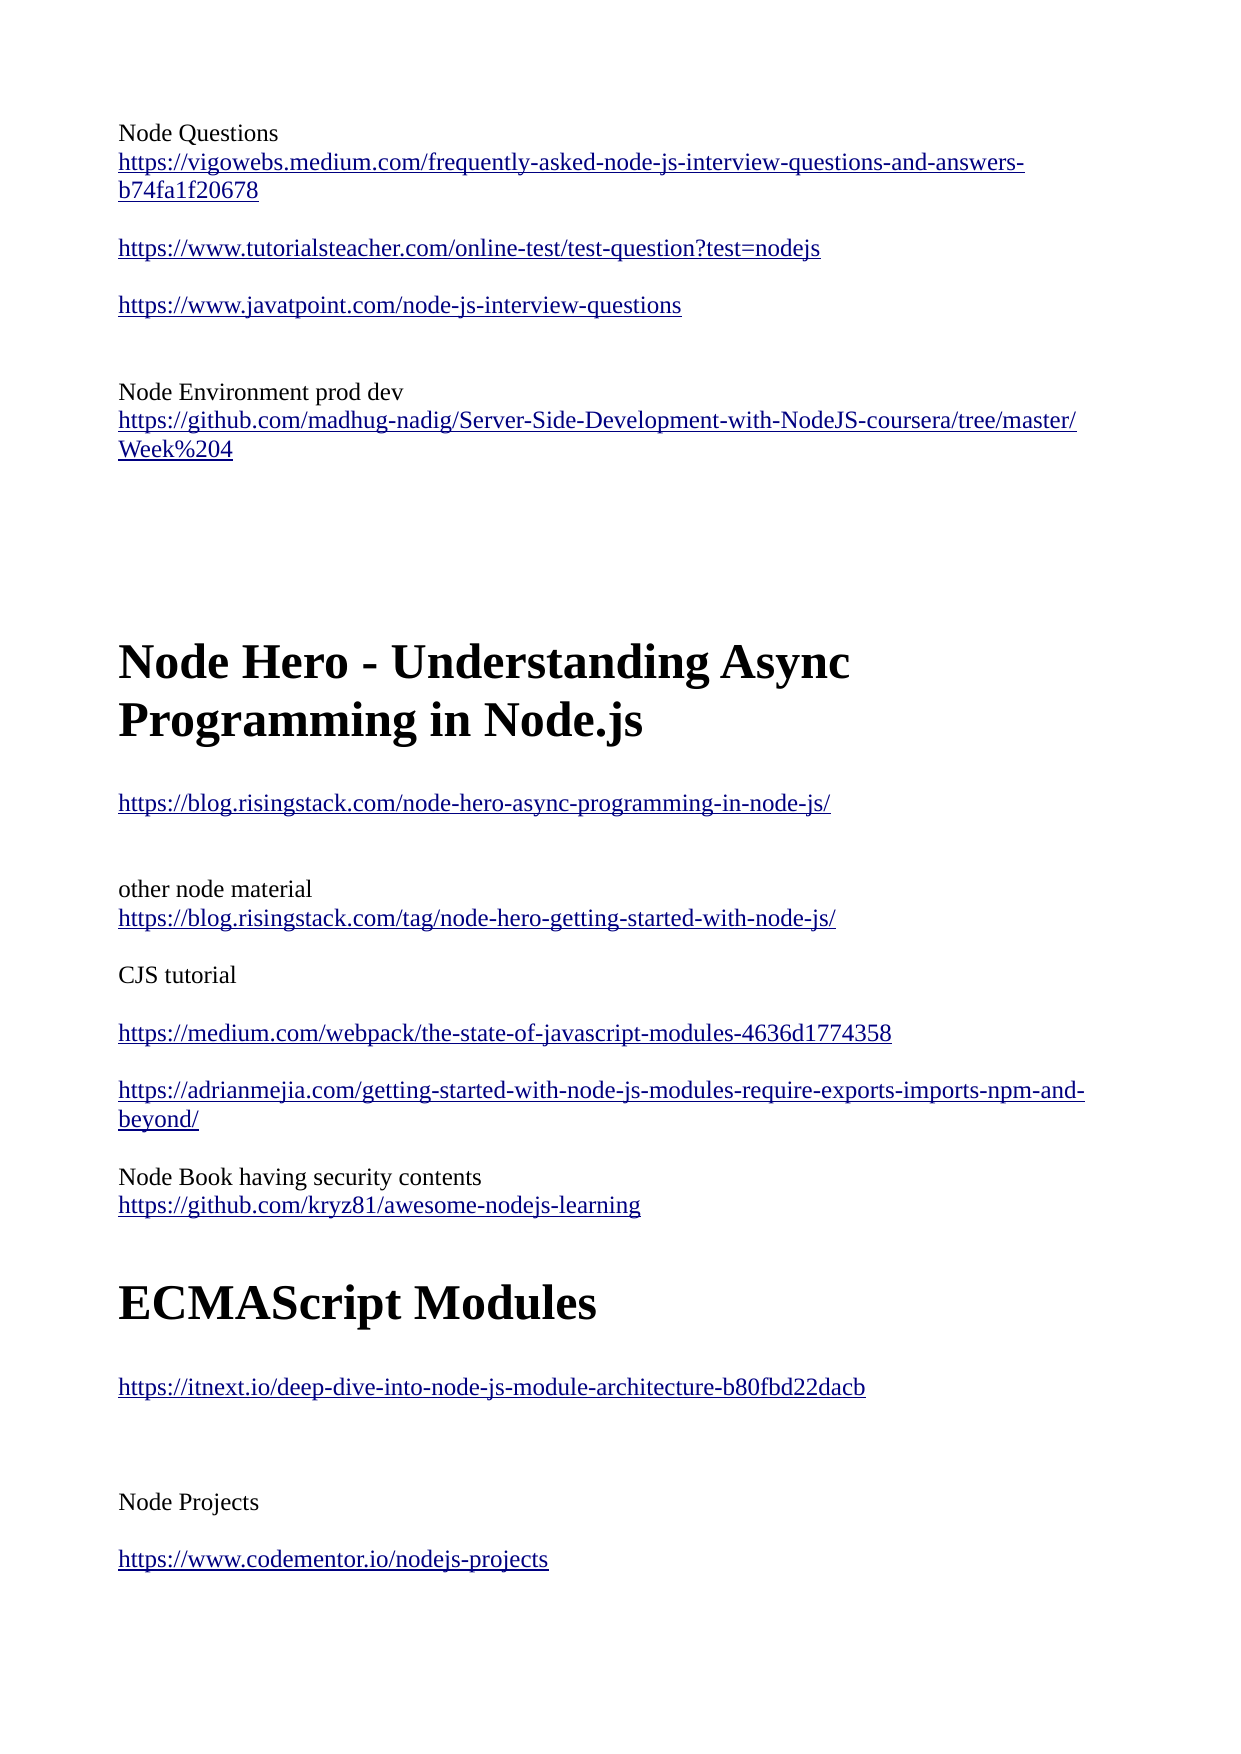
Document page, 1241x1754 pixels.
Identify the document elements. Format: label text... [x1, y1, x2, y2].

text https://medium.com/webpack/the-state-of-javascript-modules-4636d1774358 [118, 1018, 1122, 1047]
text https://github.com/madhug-nadig/Server-Side-Development-with-NodeJS-coursera/tree/master/Week%204 [118, 406, 1122, 463]
text https://adrianmejia.com/getting-started-with-node-js-modules-require-exports-imports-npm-and-beyond/ [118, 1076, 1122, 1133]
text https://vigowebs.medium.com/frequently-asked-node-js-interview-questions-and-answers-b74fa1f20678 [118, 147, 1122, 204]
text https://www.javatpoint.com/node-js-interview-questions [118, 291, 1122, 319]
text https://itnext.io/deep-dive-into-node-js-module-architecture-b80fbd22dacb [118, 1372, 1122, 1401]
subtitle Node Hero - Understanding Async Programming in Node.js [118, 632, 1122, 747]
text Node Questions [118, 118, 1122, 147]
text https://blog.risingstack.com/tag/node-hero-getting-started-with-node-js/ [118, 903, 1122, 932]
subtitle ECMAScript Modules [118, 1273, 1122, 1331]
text https://github.com/kryz81/awesome-nodejs-learning [118, 1191, 1122, 1219]
text Node Projects [118, 1487, 1122, 1516]
text https://blog.risingstack.com/node-hero-async-programming-in-node-js/ [118, 788, 1122, 817]
text Node Book having security contents [118, 1162, 1122, 1191]
text other node material [118, 874, 1122, 903]
text Node Environment prod dev [118, 377, 1122, 406]
text https://www.codementor.io/nodejs-projects [118, 1544, 1122, 1573]
text https://www.tutorialsteacher.com/online-test/test-question?test=nodejs [118, 233, 1122, 262]
text CJS tutorial [118, 961, 1122, 989]
